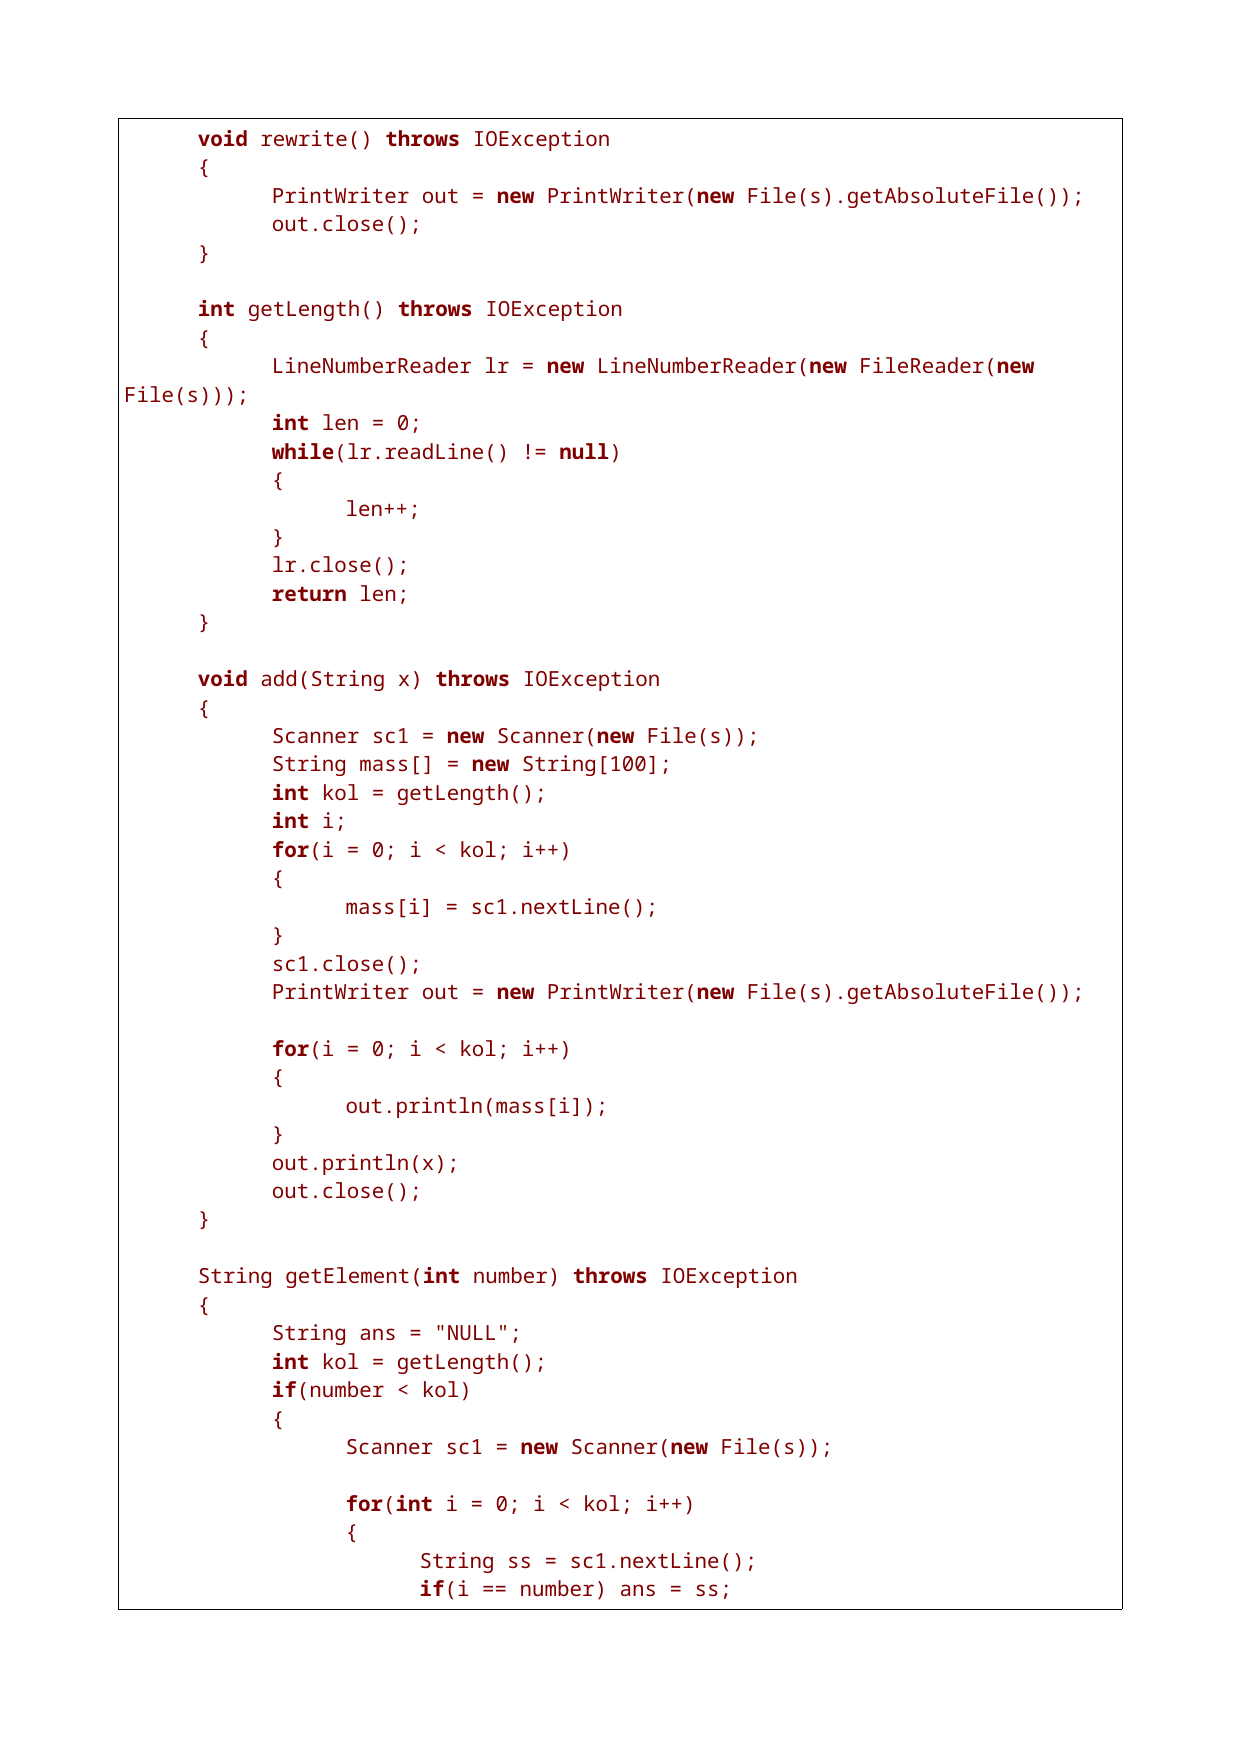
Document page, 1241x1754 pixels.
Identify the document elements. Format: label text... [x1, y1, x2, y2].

table_cell void rewrite() throws IOException { PrintWriter out = new PrintWriter(new File(s).getAbsoluteFile()); out.close(); } int getLength() throws IOException { LineNumberReader lr = new LineNumberReader(new FileReader(new File(s))); int len = 0; while(lr.readLine() != null) { len++; } lr.close(); return len; } void add(String x) throws IOException { Scanner sc1 = new Scanner(new File(s)); String mass[] = new String[100]; int kol = getLength(); int i; for(i = 0; i < kol; i++) { mass[i] = sc1.nextLine(); } sc1.close(); PrintWriter out = new PrintWriter(new File(s).getAbsoluteFile()); for(i = 0; i < kol; i++) { out.println(mass[i]); } out.println(x); out.close(); } String getElement(int number) throws IOException { String ans = "NULL"; int kol = getLength(); if(number < kol) { Scanner sc1 = new Scanner(new File(s)); for(int i = 0; i < kol; i++) { String ss = sc1.nextLine(); if(i == number) ans = ss; [119, 119, 1122, 1608]
